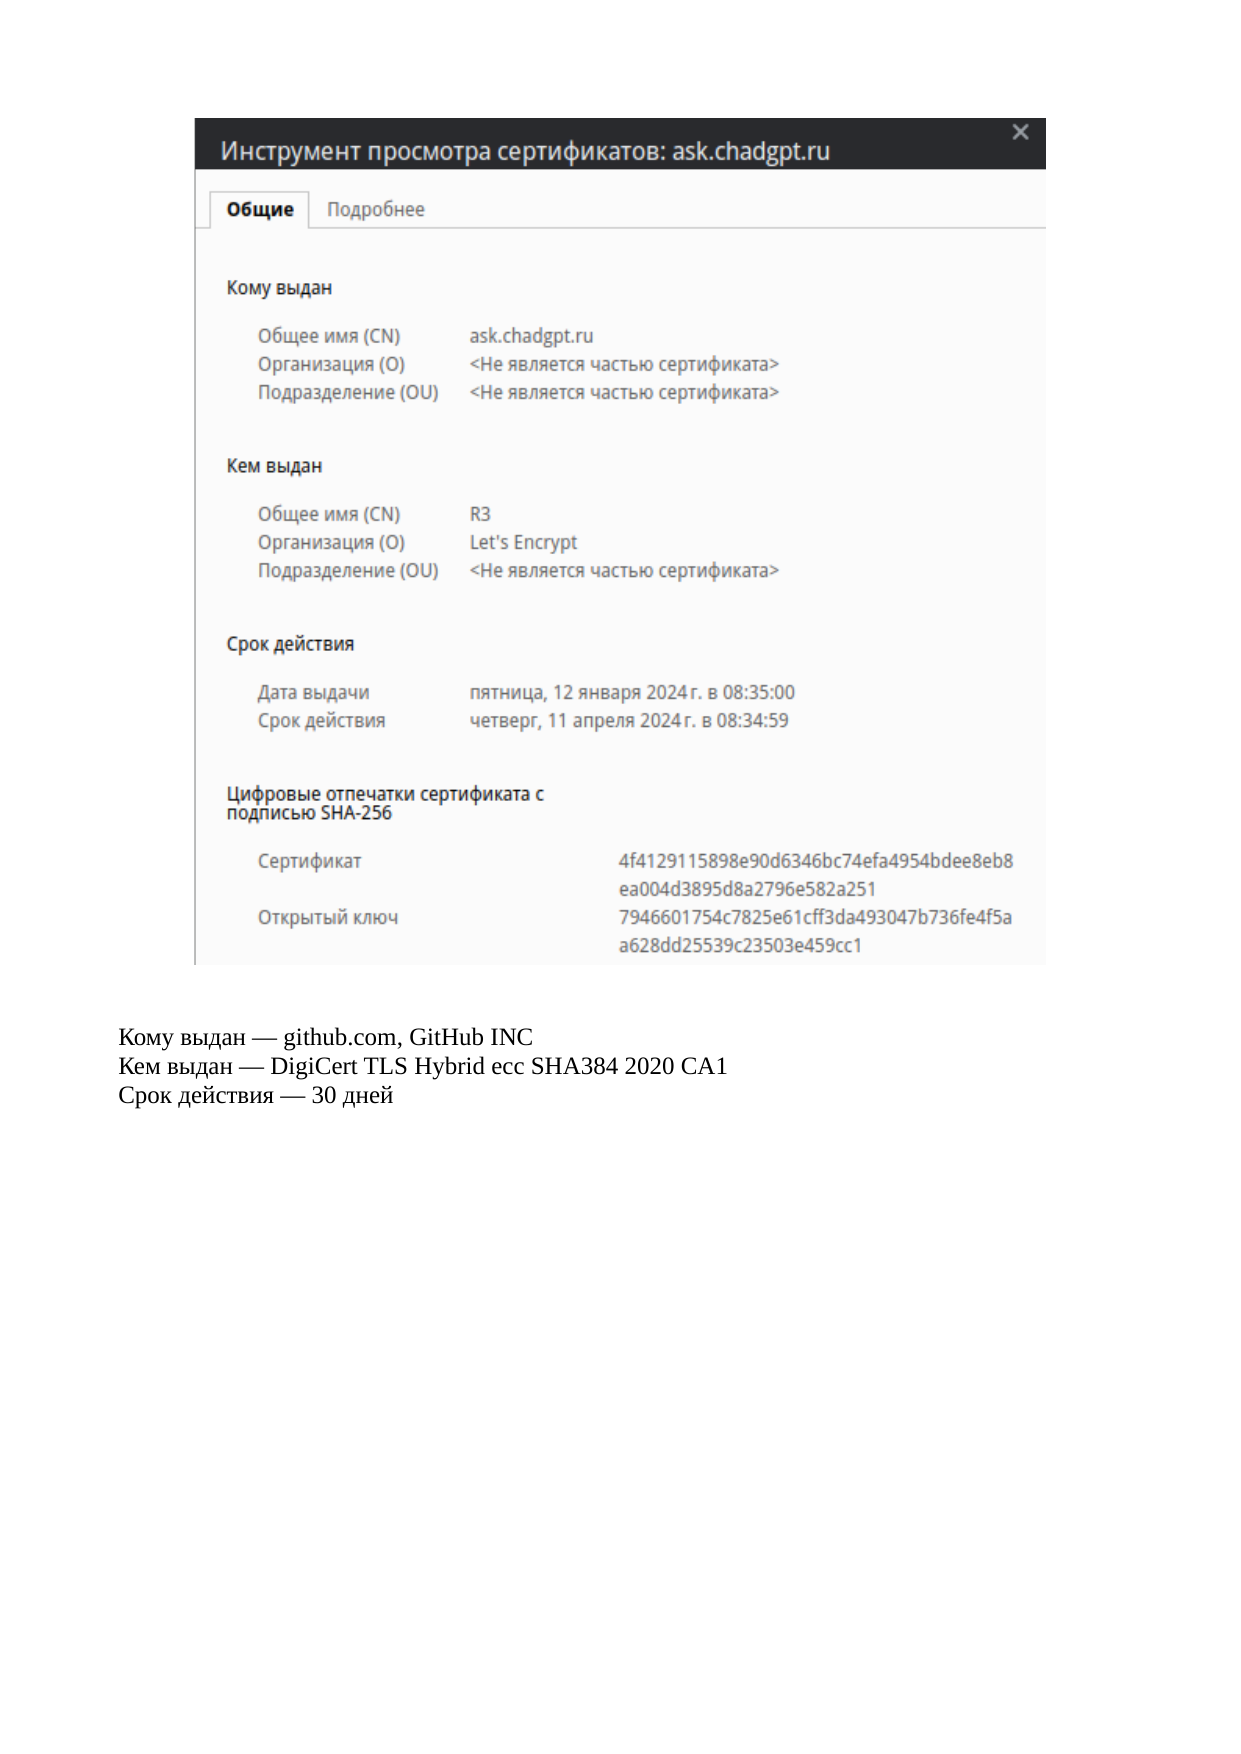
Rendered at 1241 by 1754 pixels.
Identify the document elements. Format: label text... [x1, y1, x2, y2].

text Срок действия — 30 дней [118, 1080, 1122, 1109]
picture [194, 118, 1046, 965]
text Кому выдан — github.com, GitHub INC [118, 118, 1122, 1051]
text Кем выдан — DigiCert TLS Hybrid ecc SHA384 2020 CA1 [118, 1051, 1122, 1080]
